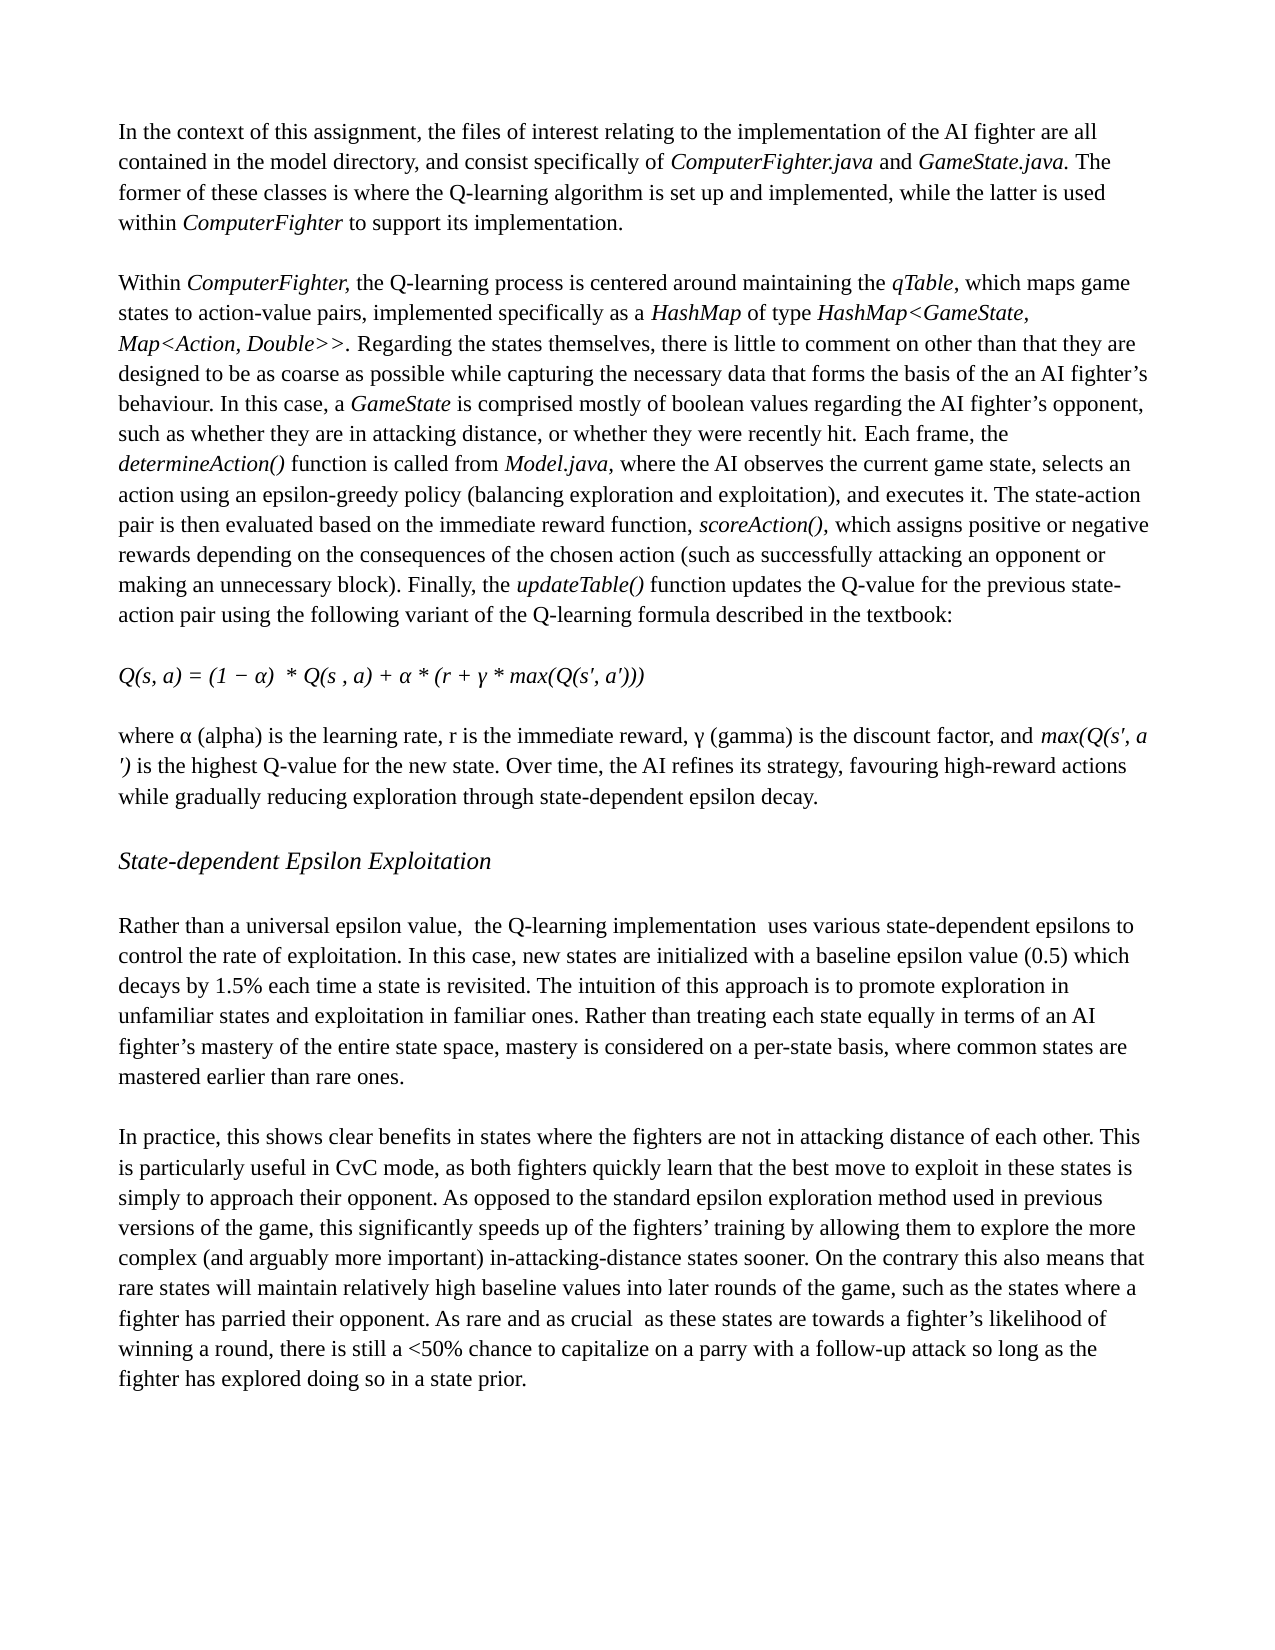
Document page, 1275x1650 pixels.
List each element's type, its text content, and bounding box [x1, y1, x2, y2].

text where α (alpha) is the learning rate, r is the immediate reward, γ (gamma) is the discount factor, and max(⁡Q(s′, a′) is the highest Q-value for the new state. Over time, the AI refines its strategy, favouring high-reward actions while gradually reducing exploration through state-dependent epsilon decay. [118, 722, 1157, 809]
text In the context of this assignment, the files of interest relating to the implementation of the AI fighter are all contained in the model directory, and consist specifically of ComputerFighter.java and GameState.java. The former of these classes is where the Q-learning algorithm is set up and implemented, while the latter is used within ComputerFighter to support its implementation. [118, 118, 1157, 265]
text State-dependent Epsilon Exploitation [118, 846, 1157, 875]
text Q(s, a) = (1 − α) * Q(s , a) + α * (r + γ * max(⁡Q(s′, a′))) [118, 662, 1157, 688]
text Within ComputerFighter, the Q-learning process is centered around maintaining the qTable, which maps game states to action-value pairs, implemented specifically as a HashMap of type HashMap<GameState, Map<Action, Double>>. Regarding the states themselves, there is little to comment on other than that they are designed to be as coarse as possible while capturing the necessary data that forms the basis of the an AI fighter’s behaviour. In this case, a GameState is comprised mostly of boolean values regarding the AI fighter’s opponent, such as whether they are in attacking distance, or whether they were recently hit. Each frame, the determineAction() function is called from Model.java, where the AI observes the current game state, selects an action using an epsilon-greedy policy (balancing exploration and exploitation), and executes it. The state-action pair is then evaluated based on the immediate reward function, scoreAction(), which assigns positive or negative rewards depending on the consequences of the chosen action (such as successfully attacking an opponent or making an unnecessary block). Finally, the updateTable() function updates the Q-value for the previous state-action pair using the following variant of the Q-learning formula described in the textbook: [118, 269, 1157, 658]
text In practice, this shows clear benefits in states where the fighters are not in attacking distance of each other. This is particularly useful in CvC mode, as both fighters quickly learn that the best move to exploit in these states is simply to approach their opponent. As opposed to the standard epsilon exploration method used in previous versions of the game, this significantly speeds up of the fighters’ training by allowing them to explore the more complex (and arguably more important) in-attacking-distance states sooner. On the contrary this also means that rare states will maintain relatively high baseline values into later rounds of the game, such as the states where a fighter has parried their opponent. As rare and as crucial as these states are towards a fighter’s likelihood of winning a round, there is still a <50% chance to capitalize on a parry with a follow-up attack so long as the fighter has explored doing so in a state prior. [118, 1123, 1157, 1391]
text Rather than a universal epsilon value, the Q-learning implementation uses various state-dependent epsilons to control the rate of exploitation. In this case, new states are initialized with a baseline epsilon value (0.5) which decays by 1.5% each time a state is revisited. The intuition of this approach is to promote exploration in unfamiliar states and exploitation in familiar ones. Rather than treating each state equally in terms of an AI fighter’s mastery of the entire state space, mastery is considered on a per-state basis, where common states are mastered earlier than rare ones. [118, 912, 1157, 1089]
